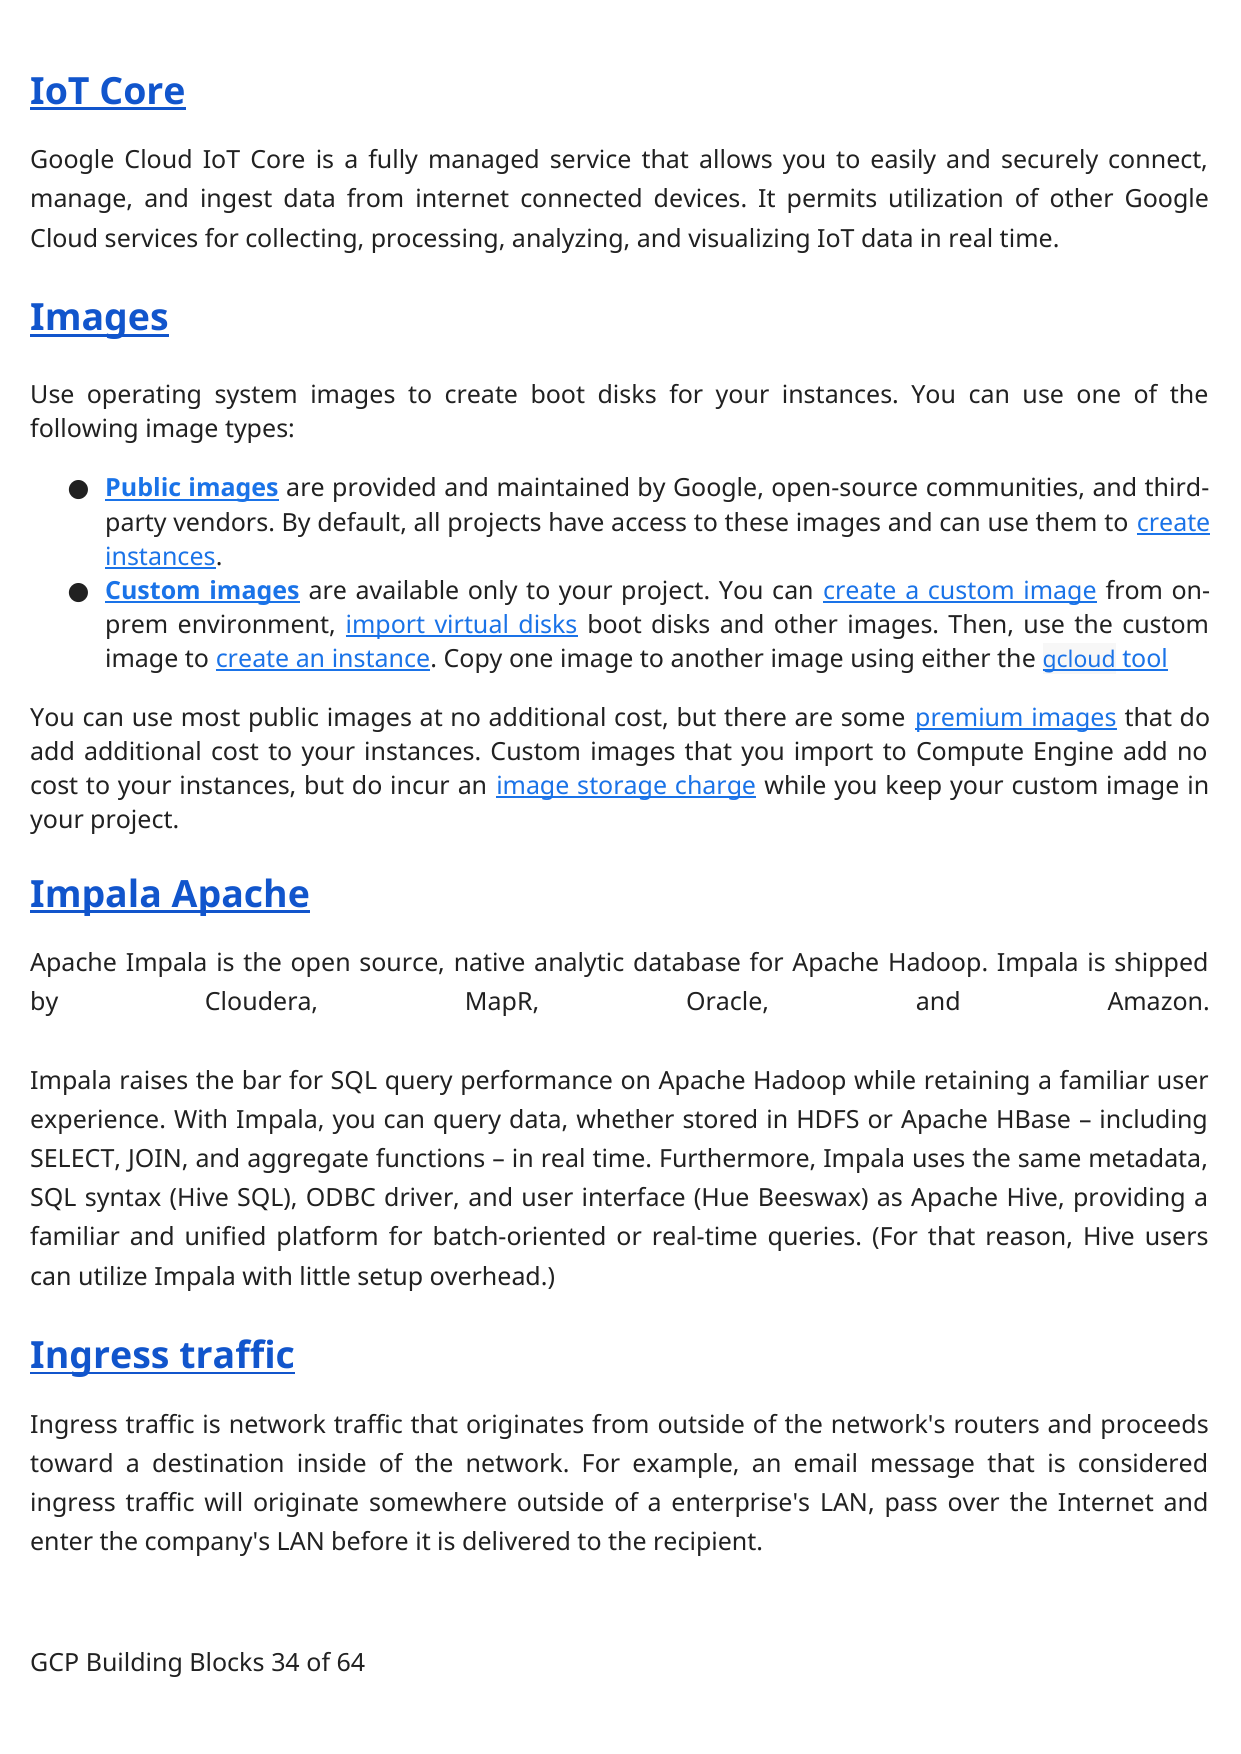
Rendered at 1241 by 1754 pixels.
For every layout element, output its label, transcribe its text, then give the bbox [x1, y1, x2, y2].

subtitle Impala Apache [30, 867, 1210, 918]
subtitle Ingress traffic [30, 1329, 1210, 1380]
subtitle IoT Core [30, 64, 1210, 115]
list Public images are provided and maintained by Google, open-source communities, and third-party vendors. By default, all projects have access to these images and can use them to create instances. [67, 470, 1210, 572]
text Ingress traffic is network traffic that originates from outside of the network's routers and proceeds toward a destination inside of the network. For example, an email message that is considered ingress traffic will originate somewhere outside of a enterprise's LAN, pass over the Internet and enter the company's LAN before it is delivered to the recipient. [30, 1407, 1210, 1558]
text Impala raises the bar for SQL query performance on Apache Hadoop while retaining a familiar user experience. With Impala, you can query data, whether stored in HDFS or Apache HBase – including SELECT, JOIN, and aggregate functions – in real time. Furthermore, Impala uses the same metadata, SQL syntax (Hive SQL), ODBC driver, and user interface (Hue Beeswax) as Apache Hive, providing a familiar and unified platform for batch-oriented or real-time queries. (For that reason, Hive users can utilize Impala with little setup overhead.) [30, 1062, 1210, 1292]
text Use operating system images to create boot disks for your instances. You can use one of the following image types: [30, 377, 1210, 445]
text Apache Impala is the open source, native analytic database for Apache Hadoop. Impala is shipped by Cloudera, MapR, Oracle, and Amazon. [30, 945, 1210, 1057]
list Custom images are available only to your project. You can create a custom image from on-prem environment, import virtual disks boot disks and other images. Then, use the custom image to create an instance. Copy one image to another image using either the gcloud tool [67, 572, 1210, 674]
subtitle Images [30, 291, 1210, 342]
text Google Cloud IoT Core is a fully managed service that allows you to easily and securely connect, manage, and ingest data from internet connected devices. It permits utilization of other Google Cloud services for collecting, processing, analyzing, and visualizing IoT data in real time. [30, 142, 1210, 254]
text You can use most public images at no additional cost, but there are some premium images that do add additional cost to your instances. Custom images that you import to Compute Engine add no cost to your instances, but do incur an image storage charge while you keep your custom image in your project. [30, 699, 1210, 836]
